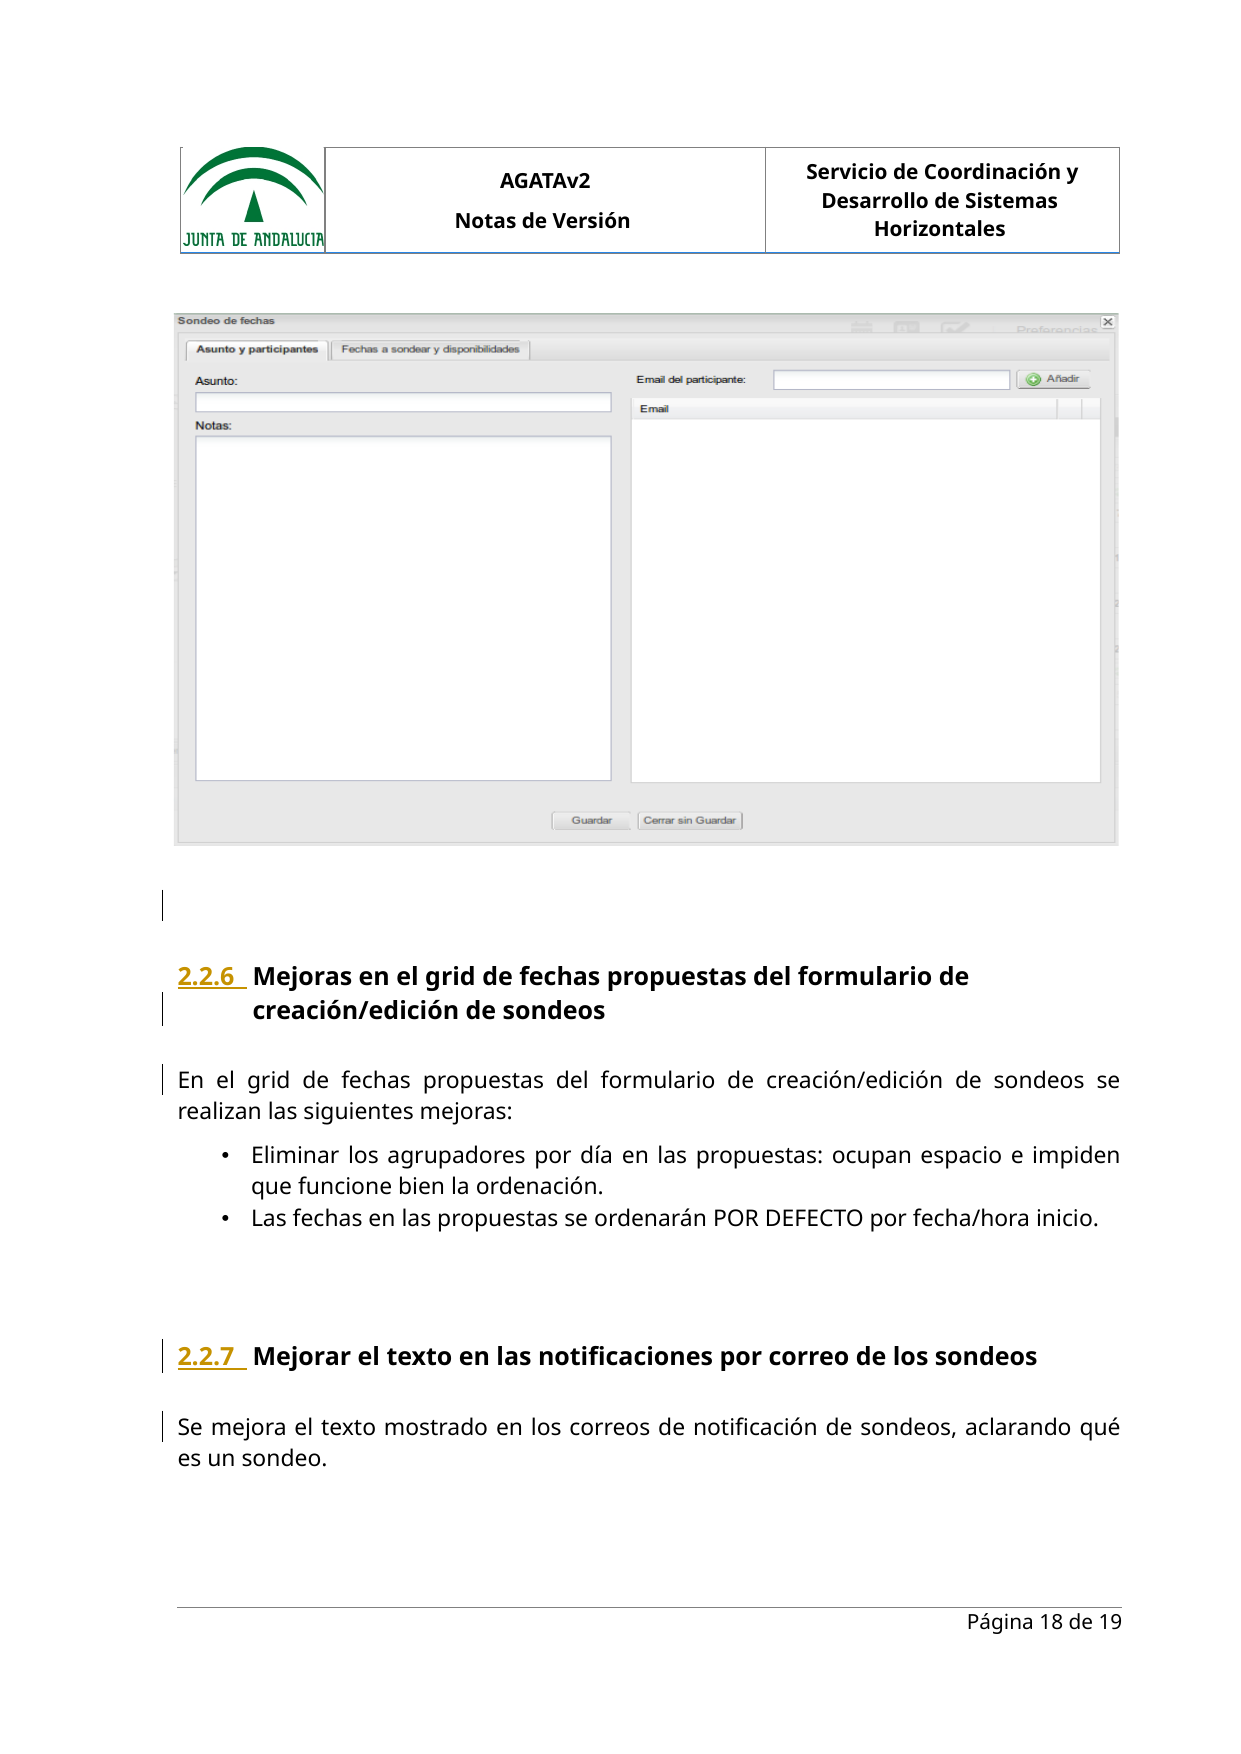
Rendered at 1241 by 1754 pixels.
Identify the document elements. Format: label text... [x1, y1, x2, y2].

text Se mejora el texto mostrado en los correos de notificación de sondeos, aclarando qué es un sondeo. [177, 1411, 1122, 1473]
text En el grid de fechas propuestas del formulario de creación/edición de sondeos se realizan las siguientes mejoras: [177, 1064, 1122, 1126]
subtitle Mejorar el texto en las notificaciones por correo de los sondeos [177, 1339, 1122, 1373]
picture [173, 313, 1119, 846]
picture [183, 147, 324, 246]
list Las fechas en las propuestas se ordenarán POR DEFECTO por fecha/hora inicio. [221, 1201, 1122, 1233]
subtitle Mejoras en el grid de fechas propuestas del formulario de creación/edición de sondeos [177, 958, 1122, 1026]
list Eliminar los agrupadores por día en las propuestas: ocupan espacio e impiden que funcione bien la ordenación. [221, 1139, 1122, 1201]
